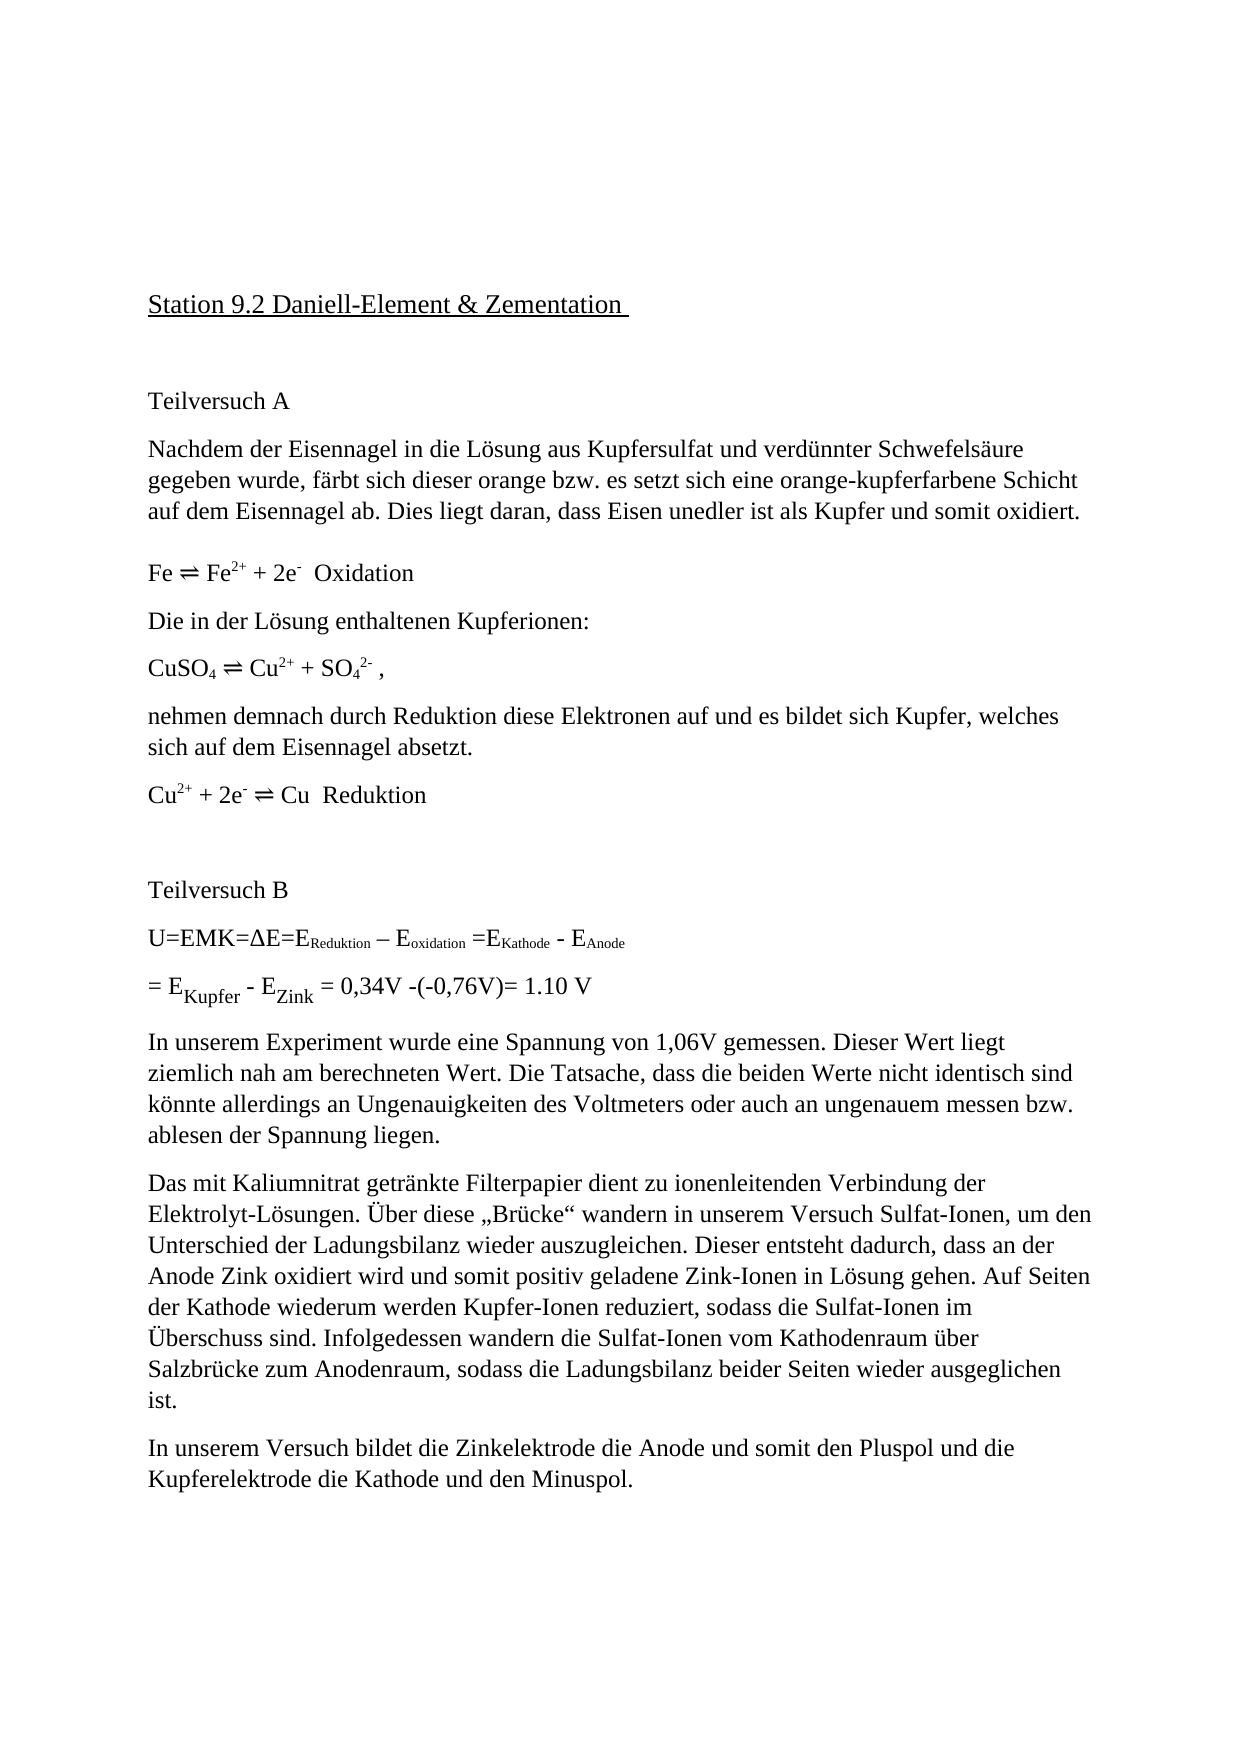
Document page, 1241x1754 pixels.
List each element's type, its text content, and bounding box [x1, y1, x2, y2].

text In unserem Versuch bildet die Zinkelektrode die Anode und somit den Pluspol und die Kupferelektrode die Kathode und den Minuspol. [148, 1433, 1093, 1493]
text Das mit Kaliumnitrat getränkte Filterpapier dient zu ionenleitenden Verbindung der Elektrolyt-Lösungen. Über diese „Brücke“ wandern in unserem Versuch Sulfat-Ionen, um den Unterschied der Ladungsbilanz wieder auszugleichen. Dieser entsteht dadurch, dass an der Anode Zink oxidiert wird und somit positiv geladene Zink-Ionen in Lösung gehen. Auf Seiten der Kathode wiederum werden Kupfer-Ionen reduziert, sodass die Sulfat-Ionen im Überschuss sind. Infolgedessen wandern die Sulfat-Ionen vom Kathodenraum über Salzbrücke zum Anodenraum, sodass die Ladungsbilanz beider Seiten wieder ausgeglichen ist. [148, 1168, 1093, 1414]
text CuSO4 ⇌ Cu2+ + SO42- , [148, 653, 1093, 682]
text Teilversuch A [148, 386, 1093, 415]
text U=EMK=ΔE=EReduktion – Eoxidation =EKathode - EAnode [148, 923, 1093, 952]
text Station 9.2 Daniell-Element & Zementation [148, 288, 1093, 319]
text In unserem Experiment wurde eine Spannung von 1,06V gemessen. Dieser Wert liegt ziemlich nah am berechneten Wert. Die Tatsache, dass die beiden Werte nicht identisch sind könnte allerdings an Ungenauigkeiten des Voltmeters oder auch an ungenauem messen bzw. ablesen der Spannung liegen. [148, 1027, 1093, 1149]
text = EKupfer - EZink = 0,34V -(-0,76V)= 1.10 V [148, 971, 1093, 1008]
text nehmen demnach durch Reduktion diese Elektronen auf und es bildet sich Kupfer, welches sich auf dem Eisennagel absetzt. [148, 701, 1093, 761]
text Cu2+ + 2e- ⇌ Cu Reduktion [148, 780, 1093, 809]
text Nachdem der Eisennagel in die Lösung aus Kupfersulfat und verdünnter Schwefelsäure gegeben wurde, färbt sich dieser orange bzw. es setzt sich eine orange-kupferfarbene Schicht auf dem Eisennagel ab. Dies liegt daran, dass Eisen unedler ist als Kupfer und somit oxidiert. Fe ⇌ Fe2+ + 2e- Oxidation [148, 434, 1093, 587]
text Die in der Lösung enthaltenen Kupferionen: [148, 606, 1093, 634]
text Teilversuch B [148, 875, 1093, 904]
